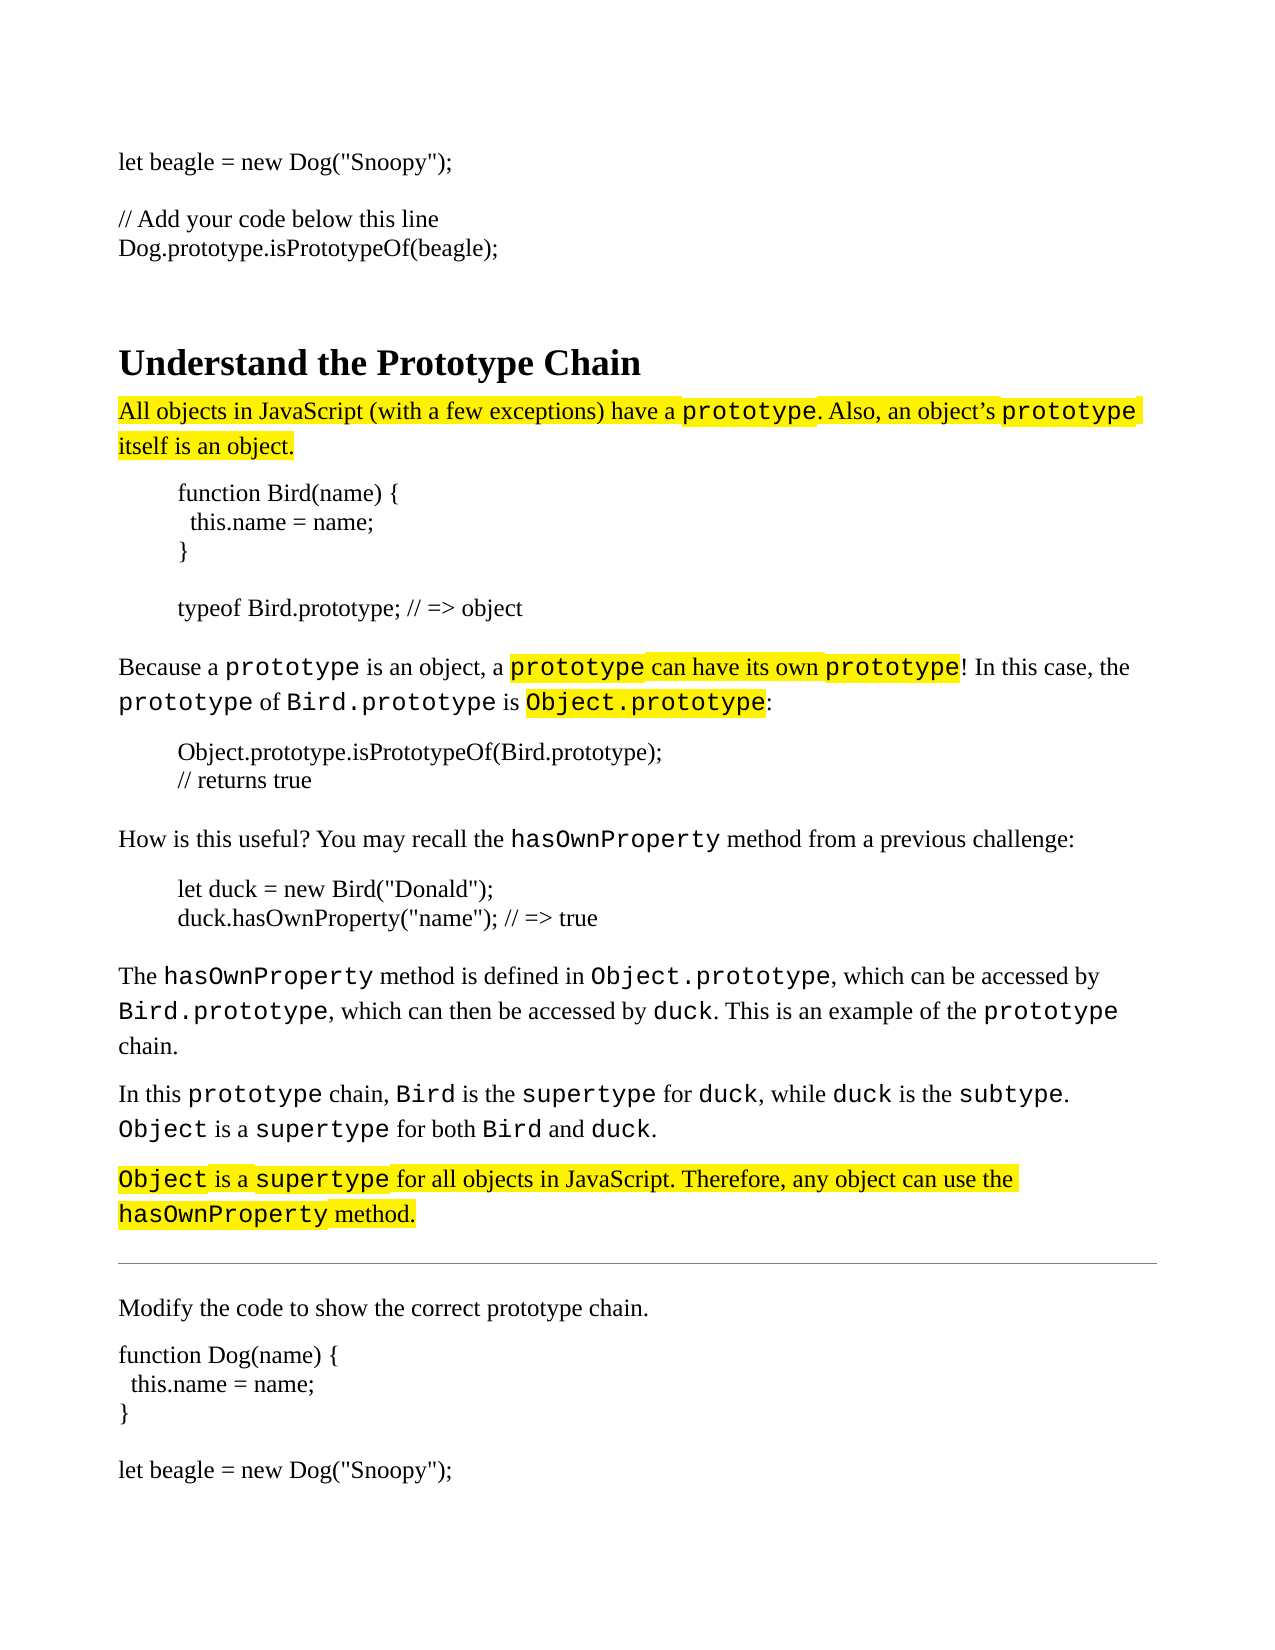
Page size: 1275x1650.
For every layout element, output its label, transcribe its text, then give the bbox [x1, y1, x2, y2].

text } [118, 1398, 1157, 1427]
text Object is a supertype for all objects in JavaScript. Therefore, any object can use the hasOwnProperty method. [118, 1164, 1157, 1230]
text function Dog(name) { [118, 1341, 1157, 1369]
subtitle Understand the Prototype Chain [118, 340, 1157, 383]
text let beagle = new Dog("Snoopy"); [118, 147, 1157, 176]
text In this prototype chain, Bird is the supertype for duck, while duck is the subtype. Object is a supertype for both Bird and duck. [118, 1079, 1157, 1144]
text Object.prototype.isPrototypeOf(Bird.prototype); // returns true [177, 737, 1098, 794]
text let beagle = new Dog("Snoopy"); [118, 1456, 1157, 1484]
text Dog.prototype.isPrototypeOf(beagle); [118, 233, 1157, 262]
text All objects in JavaScript (with a few exceptions) have a prototype. Also, an object’s prototype itself is an object. [118, 396, 1157, 460]
text The hasOwnProperty method is defined in Object.prototype, which can be accessed by Bird.prototype, which can then be accessed by duck. This is an example of the prototype chain. [118, 961, 1157, 1060]
text function Bird(name) { this.name = name; } typeof Bird.prototype; // => object [177, 478, 1098, 622]
text this.name = name; [118, 1369, 1157, 1398]
text How is this useful? You may recall the hasOwnProperty method from a previous challenge: [118, 824, 1157, 855]
text let duck = new Bird("Donald"); duck.hasOwnProperty("name"); // => true [177, 874, 1098, 931]
text Because a prototype is an object, a prototype can have its own prototype! In this case, the prototype of Bird.prototype is Object.prototype: [118, 652, 1157, 718]
text // Add your code below this line [118, 204, 1157, 233]
text Modify the code to show the correct prototype chain. [118, 1293, 1157, 1322]
